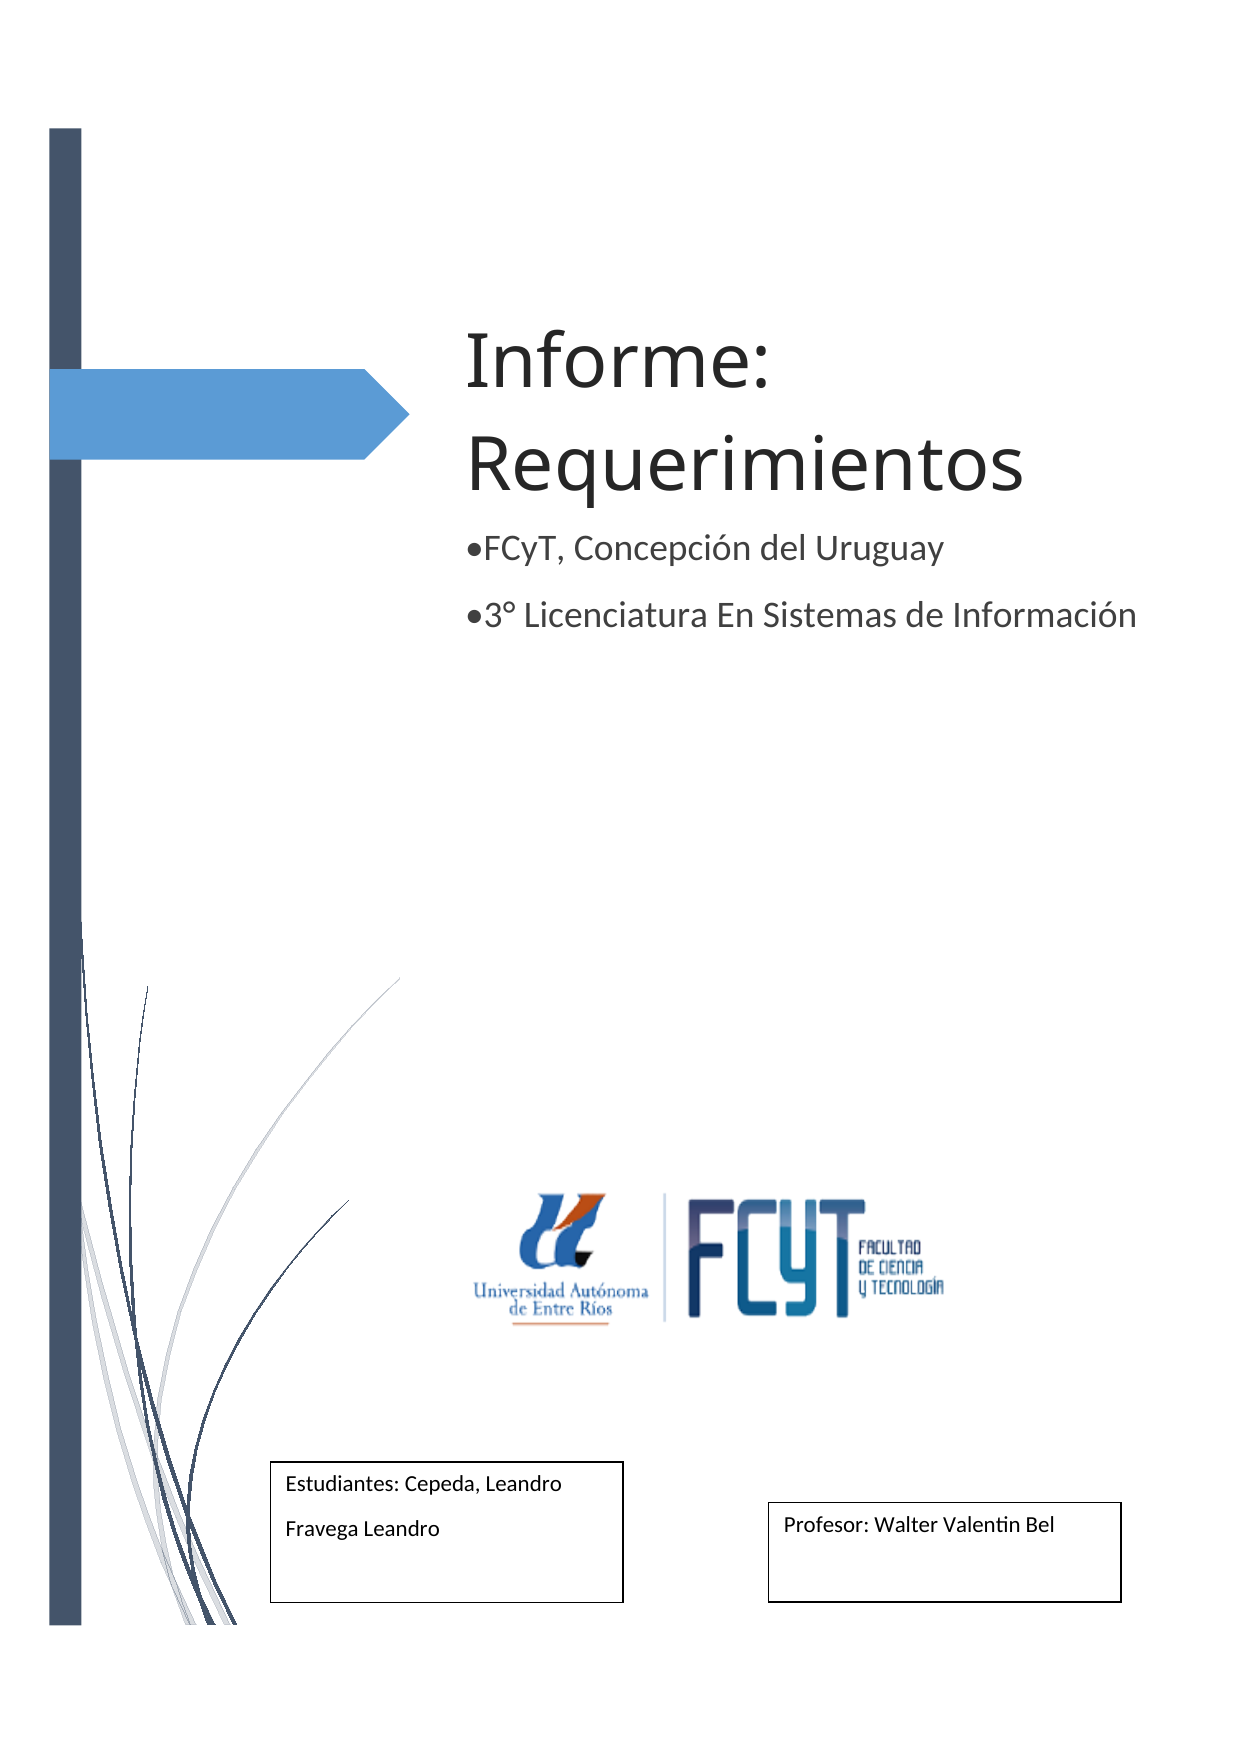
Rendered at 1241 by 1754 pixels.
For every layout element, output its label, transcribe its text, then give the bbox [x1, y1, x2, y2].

picture [465, 1185, 954, 1344]
text Profesor: Walter Valentin Bel [784, 1510, 1106, 1538]
text •FCyT, Concepción del Uruguay [465, 524, 1159, 570]
text Informe: Requerimientos [465, 307, 1159, 512]
text Estudiantes: Cepeda, Leandro [285, 1469, 608, 1498]
text •3° Licenciatura En Sistemas de Información [465, 591, 1159, 636]
text Fravega Leandro [285, 1514, 608, 1542]
